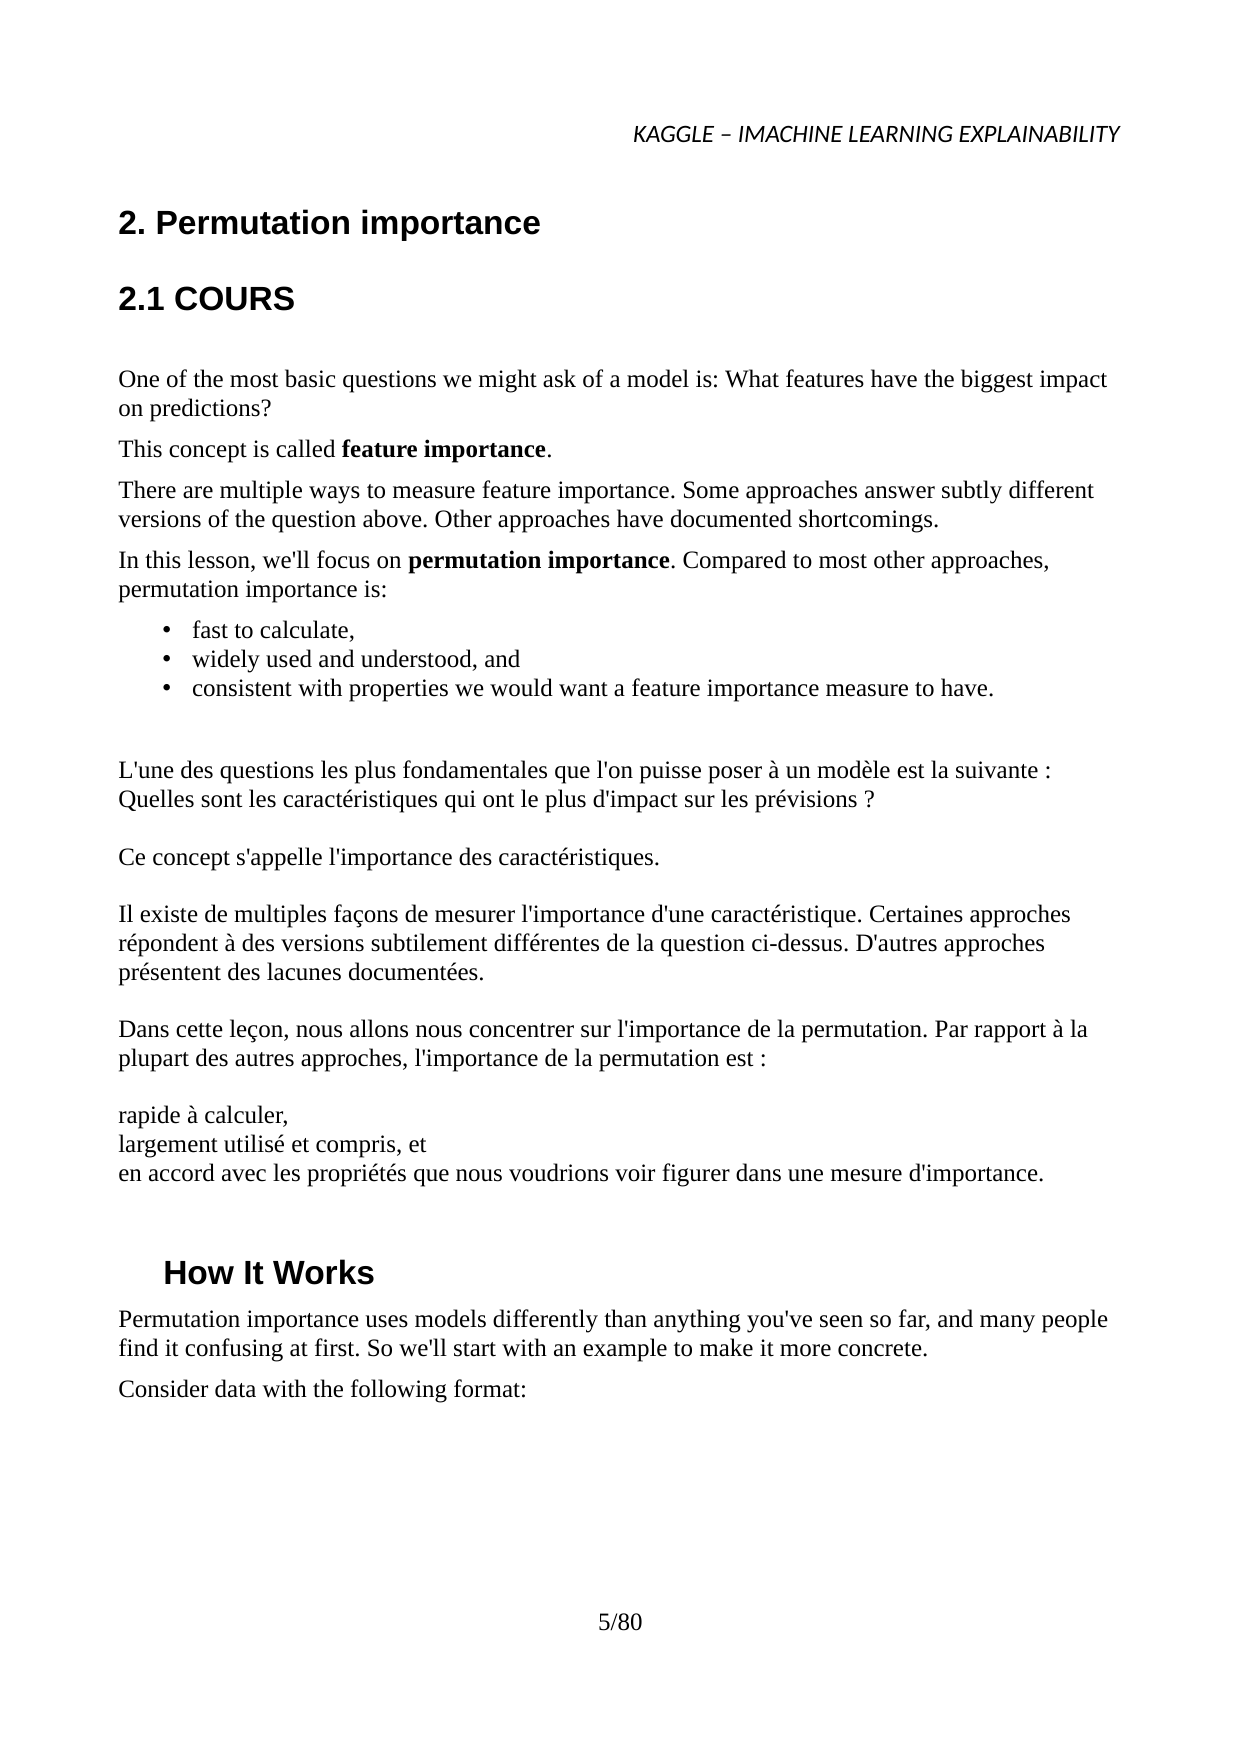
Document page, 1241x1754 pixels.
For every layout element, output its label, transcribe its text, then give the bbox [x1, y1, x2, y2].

list fast to calculate, [162, 615, 1122, 644]
text There are multiple ways to measure feature importance. Some approaches answer subtly different versions of the question above. Other approaches have documented shortcomings. [118, 475, 1122, 533]
text This concept is called feature importance. [118, 434, 1122, 463]
text Consider data with the following format: [118, 1374, 1122, 1403]
list consistent with properties we would want a feature importance measure to have. [162, 673, 1122, 702]
text In this lesson, we'll focus on permutation importance. Compared to most other approaches, permutation importance is: [118, 545, 1122, 603]
text L'une des questions les plus fondamentales que l'on puisse poser à un modèle est la suivante : Quelles sont les caractéristiques qui ont le plus d'impact sur les prévisions ? Ce concept s'appelle l'importance des caractéristiques. Il existe de multiples façons de mesurer l'importance d'une caractéristique. Certaines approches répondent à des versions subtilement différentes de la question ci-dessus. D'autres approches présentent des lacunes documentées. Dans cette leçon, nous allons nous concentrer sur l'importance de la permutation. Par rapport à la plupart des autres approches, l'importance de la permutation est : rapide à calculer, largement utilisé et compris, et en accord avec les propriétés que nous voudrions voir figurer dans une mesure d'importance. [118, 755, 1122, 1215]
subtitle 2. Permutation importance [118, 203, 1122, 242]
subtitle How It Works [118, 1253, 1122, 1292]
list widely used and understood, and [162, 644, 1122, 673]
subtitle 2.1 COURS [118, 279, 1122, 318]
text One of the most basic questions we might ask of a model is: What features have the biggest impact on predictions? [118, 364, 1122, 422]
text Permutation importance uses models differently than anything you've seen so far, and many people find it confusing at first. So we'll start with an example to make it more concrete. [118, 1304, 1122, 1362]
